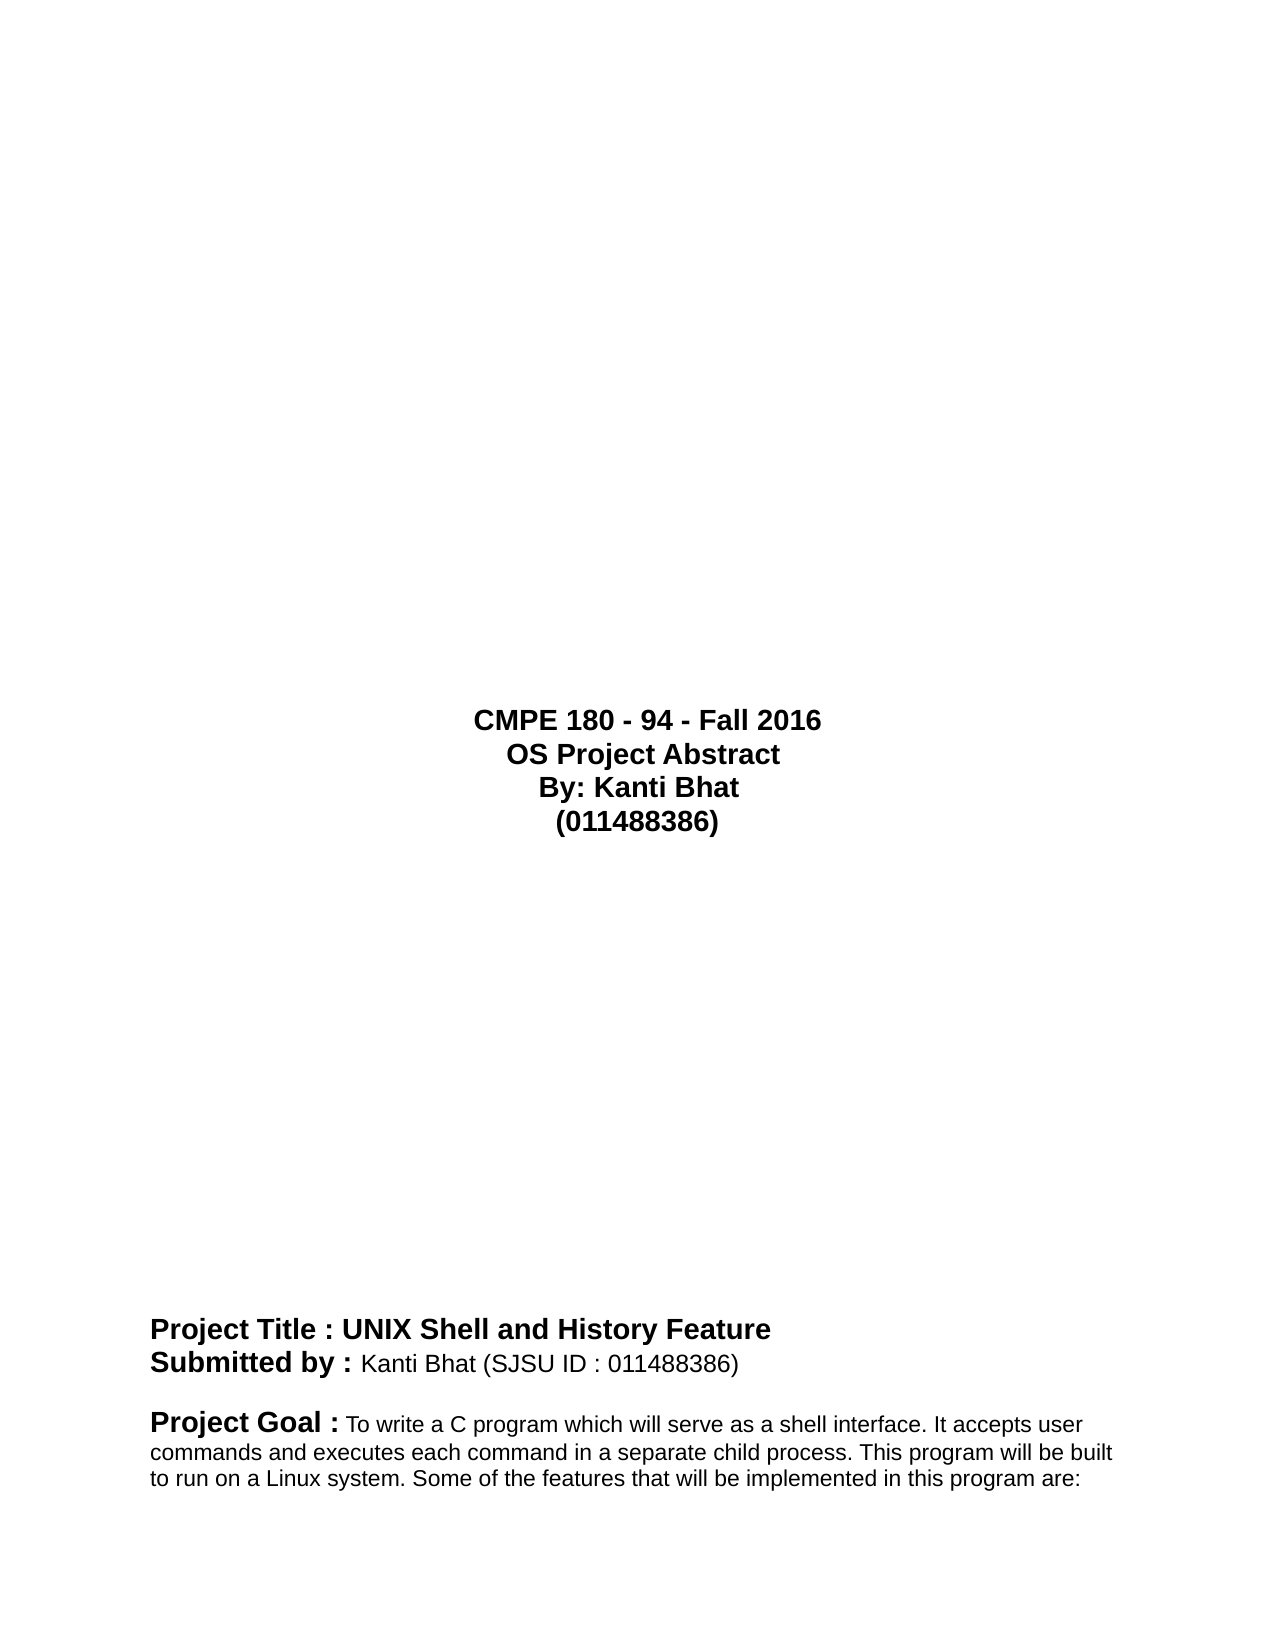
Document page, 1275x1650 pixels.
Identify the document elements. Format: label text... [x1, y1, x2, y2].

text (011488386) [150, 804, 1125, 838]
text Submitted by : Kanti Bhat (SJSU ID : 011488386) [150, 1346, 1125, 1379]
text Project Goal : To write a C program which will serve as a shell interface. It accepts user commands and executes each command in a separate child process. This program will be built to run on a Linux system. Some of the features that will be implemented in this program are: [150, 1405, 1125, 1492]
text OS Project Abstract [150, 737, 1125, 771]
text By: Kanti Bhat [150, 771, 1125, 804]
text Project Title : UNIX Shell and History Feature [150, 1312, 1125, 1346]
text CMPE 180 - 94 - Fall 2016 [150, 703, 1125, 737]
